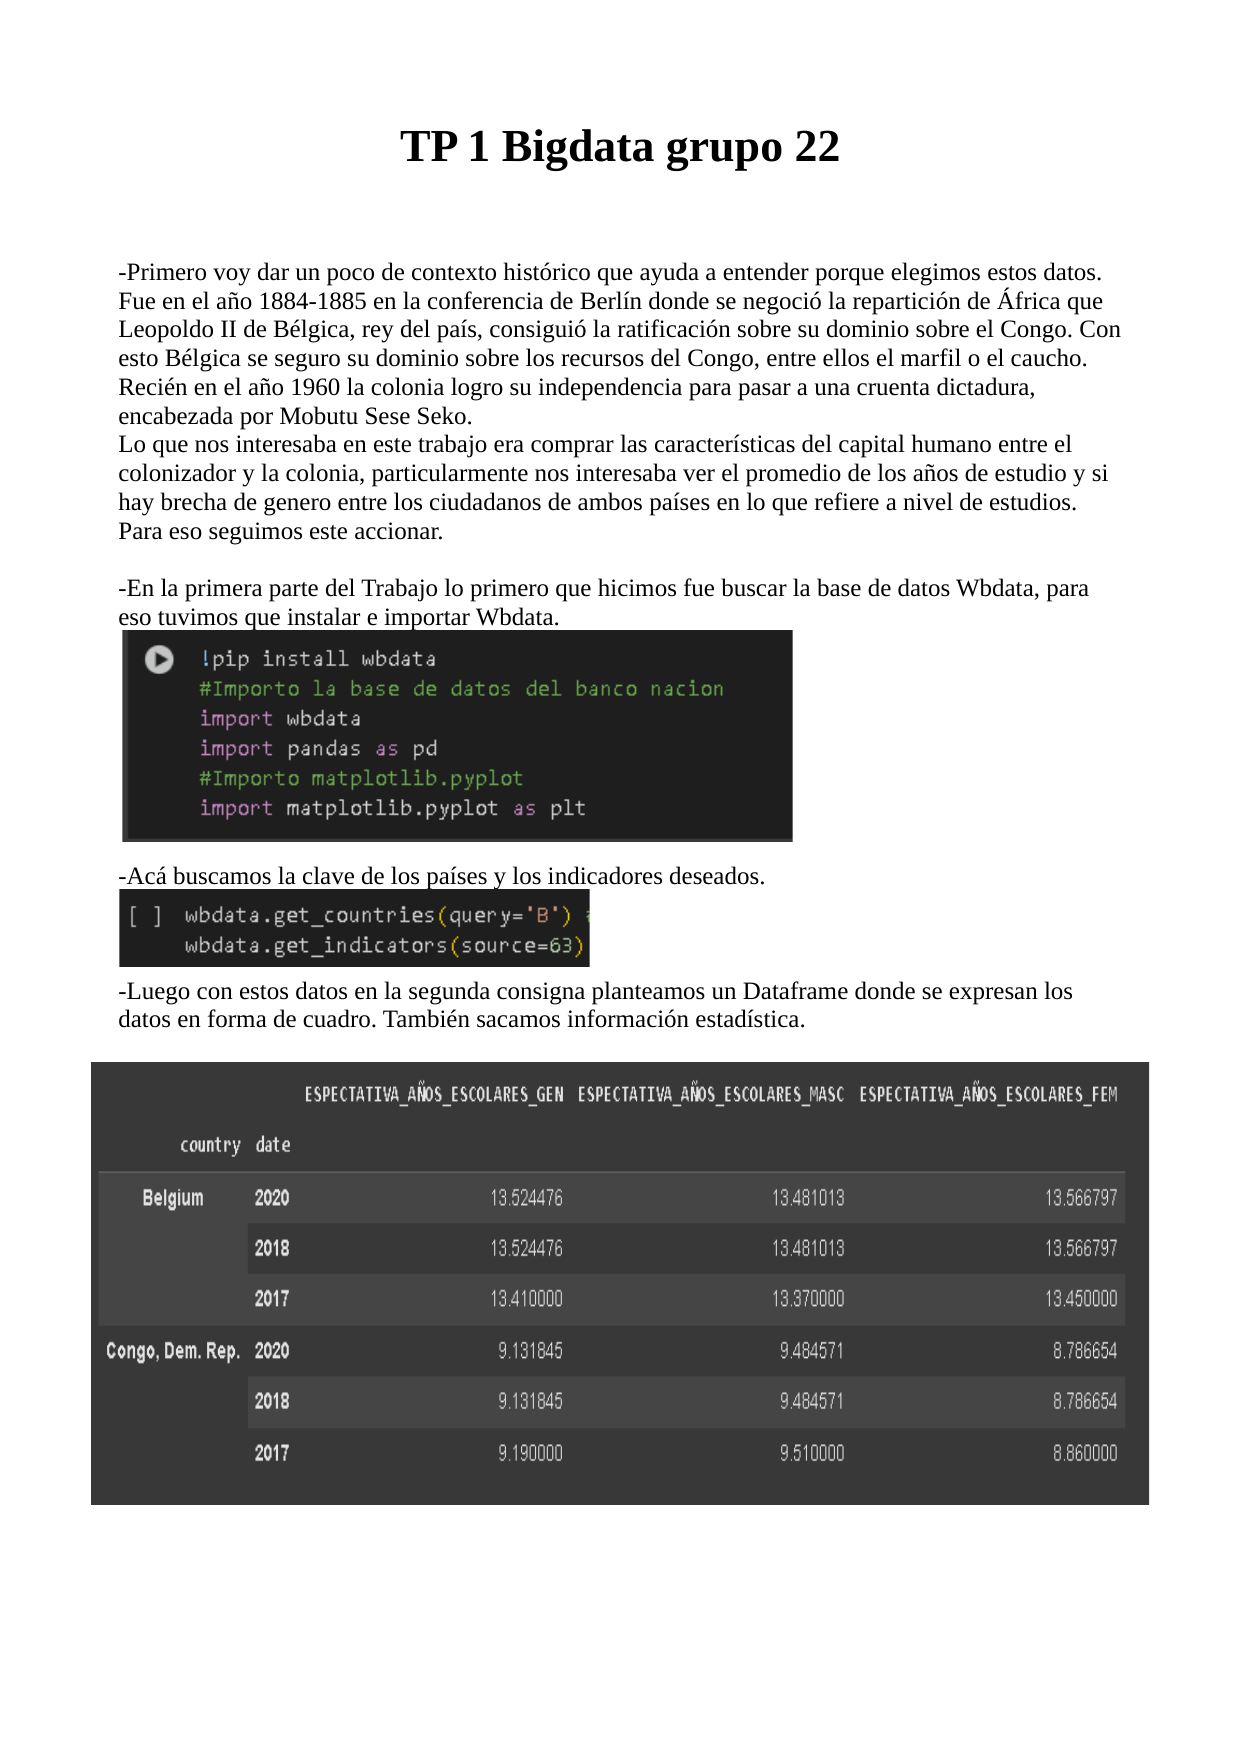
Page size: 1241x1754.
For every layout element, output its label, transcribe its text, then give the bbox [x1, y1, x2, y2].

text -Primero voy dar un poco de contexto histórico que ayuda a entender porque elegimos estos datos. [118, 257, 1122, 286]
text -En la primera parte del Trabajo lo primero que hicimos fue buscar la base de datos Wbdata, para eso tuvimos que instalar e importar Wbdata. [118, 573, 1122, 631]
picture [122, 630, 793, 842]
text Para eso seguimos este accionar. [118, 516, 1122, 544]
picture [119, 889, 590, 967]
text -Luego con estos datos en la segunda consigna planteamos un Dataframe donde se expresan los datos en forma de cuadro. También sacamos información estadística. [118, 976, 1122, 1033]
text -Acá buscamos la clave de los países y los indicadores deseados. [118, 861, 1122, 889]
text Fue en el año 1884-1885 en la conferencia de Berlín donde se negoció la repartición de África que Leopoldo II de Bélgica, rey del país, consiguió la ratificación sobre su dominio sobre el Congo. Con esto Bélgica se seguro su dominio sobre los recursos del Congo, entre ellos el marfil o el caucho. Recién en el año 1960 la colonia logro su independencia para pasar a una cruenta dictadura, encabezada por Mobutu Sese Seko. Lo que nos interesaba en este trabajo era comprar las características del capital humano entre el colonizador y la colonia, particularmente nos interesaba ver el promedio de los años de estudio y si hay brecha de genero entre los ciudadanos de ambos países en lo que refiere a nivel de estudios. [118, 286, 1122, 516]
picture [91, 1062, 1150, 1505]
text TP 1 Bigdata grupo 22 [118, 118, 1122, 171]
